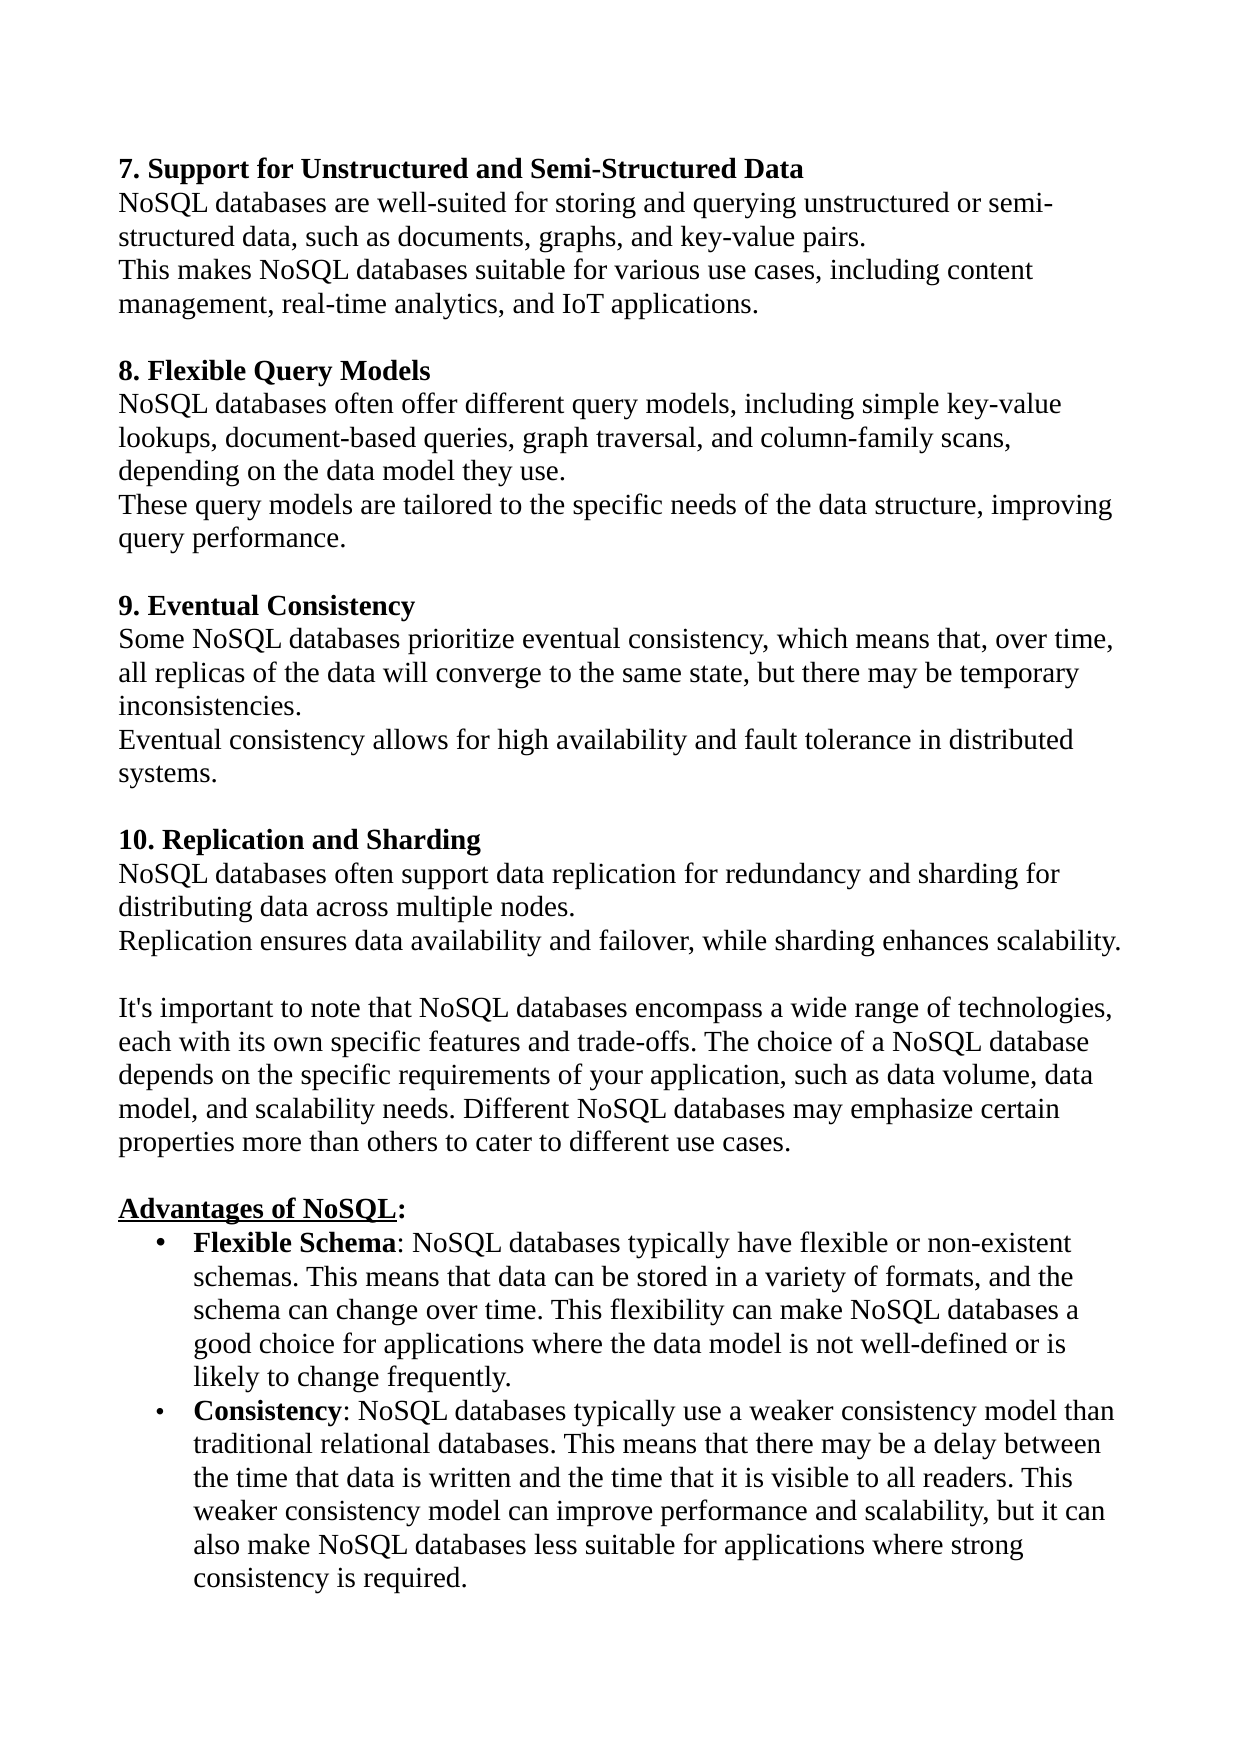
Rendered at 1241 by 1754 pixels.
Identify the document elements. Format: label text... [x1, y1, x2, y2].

text Some NoSQL databases prioritize eventual consistency, which means that, over time, all replicas of the data will converge to the same state, but there may be temporary inconsistencies. [118, 621, 1122, 722]
text Eventual consistency allows for high availability and fault tolerance in distributed systems. [118, 722, 1122, 789]
list Consistency: NoSQL databases typically use a weaker consistency model than traditional relational databases. This means that there may be a delay between the time that data is written and the time that it is visible to all readers. This weaker consistency model can improve performance and scalability, but it can also make NoSQL databases less suitable for applications where strong consistency is required. [156, 1393, 1122, 1594]
text Replication ensures data availability and failover, while sharding enhances scalability. [118, 923, 1122, 957]
text 8. Flexible Query Models [118, 353, 1122, 386]
text NoSQL databases often support data replication for redundancy and sharding for distributing data across multiple nodes. [118, 856, 1122, 923]
text 10. Replication and Sharding [118, 822, 1122, 856]
text Advantages of NoSQL: [118, 1191, 1122, 1225]
text It's important to note that NoSQL databases encompass a wide range of technologies, each with its own specific features and trade-offs. The choice of a NoSQL database depends on the specific requirements of your application, such as data volume, data model, and scalability needs. Different NoSQL databases may emphasize certain properties more than others to cater to different use cases. [118, 990, 1122, 1158]
list Flexible Schema: NoSQL databases typically have flexible or non-existent schemas. This means that data can be stored in a variety of formats, and the schema can change over time. This flexibility can make NoSQL databases a good choice for applications where the data model is not well-defined or is likely to change frequently. [156, 1225, 1122, 1393]
text These query models are tailored to the specific needs of the data structure, improving query performance. [118, 487, 1122, 554]
text NoSQL databases are well-suited for storing and querying unstructured or semi-structured data, such as documents, graphs, and key-value pairs. [118, 185, 1122, 252]
text 7. Support for Unstructured and Semi-Structured Data [118, 152, 1122, 185]
text 9. Eventual Consistency [118, 588, 1122, 621]
text This makes NoSQL databases suitable for various use cases, including content management, real-time analytics, and IoT applications. [118, 252, 1122, 319]
text NoSQL databases often offer different query models, including simple key-value lookups, document-based queries, graph traversal, and column-family scans, depending on the data model they use. [118, 386, 1122, 487]
